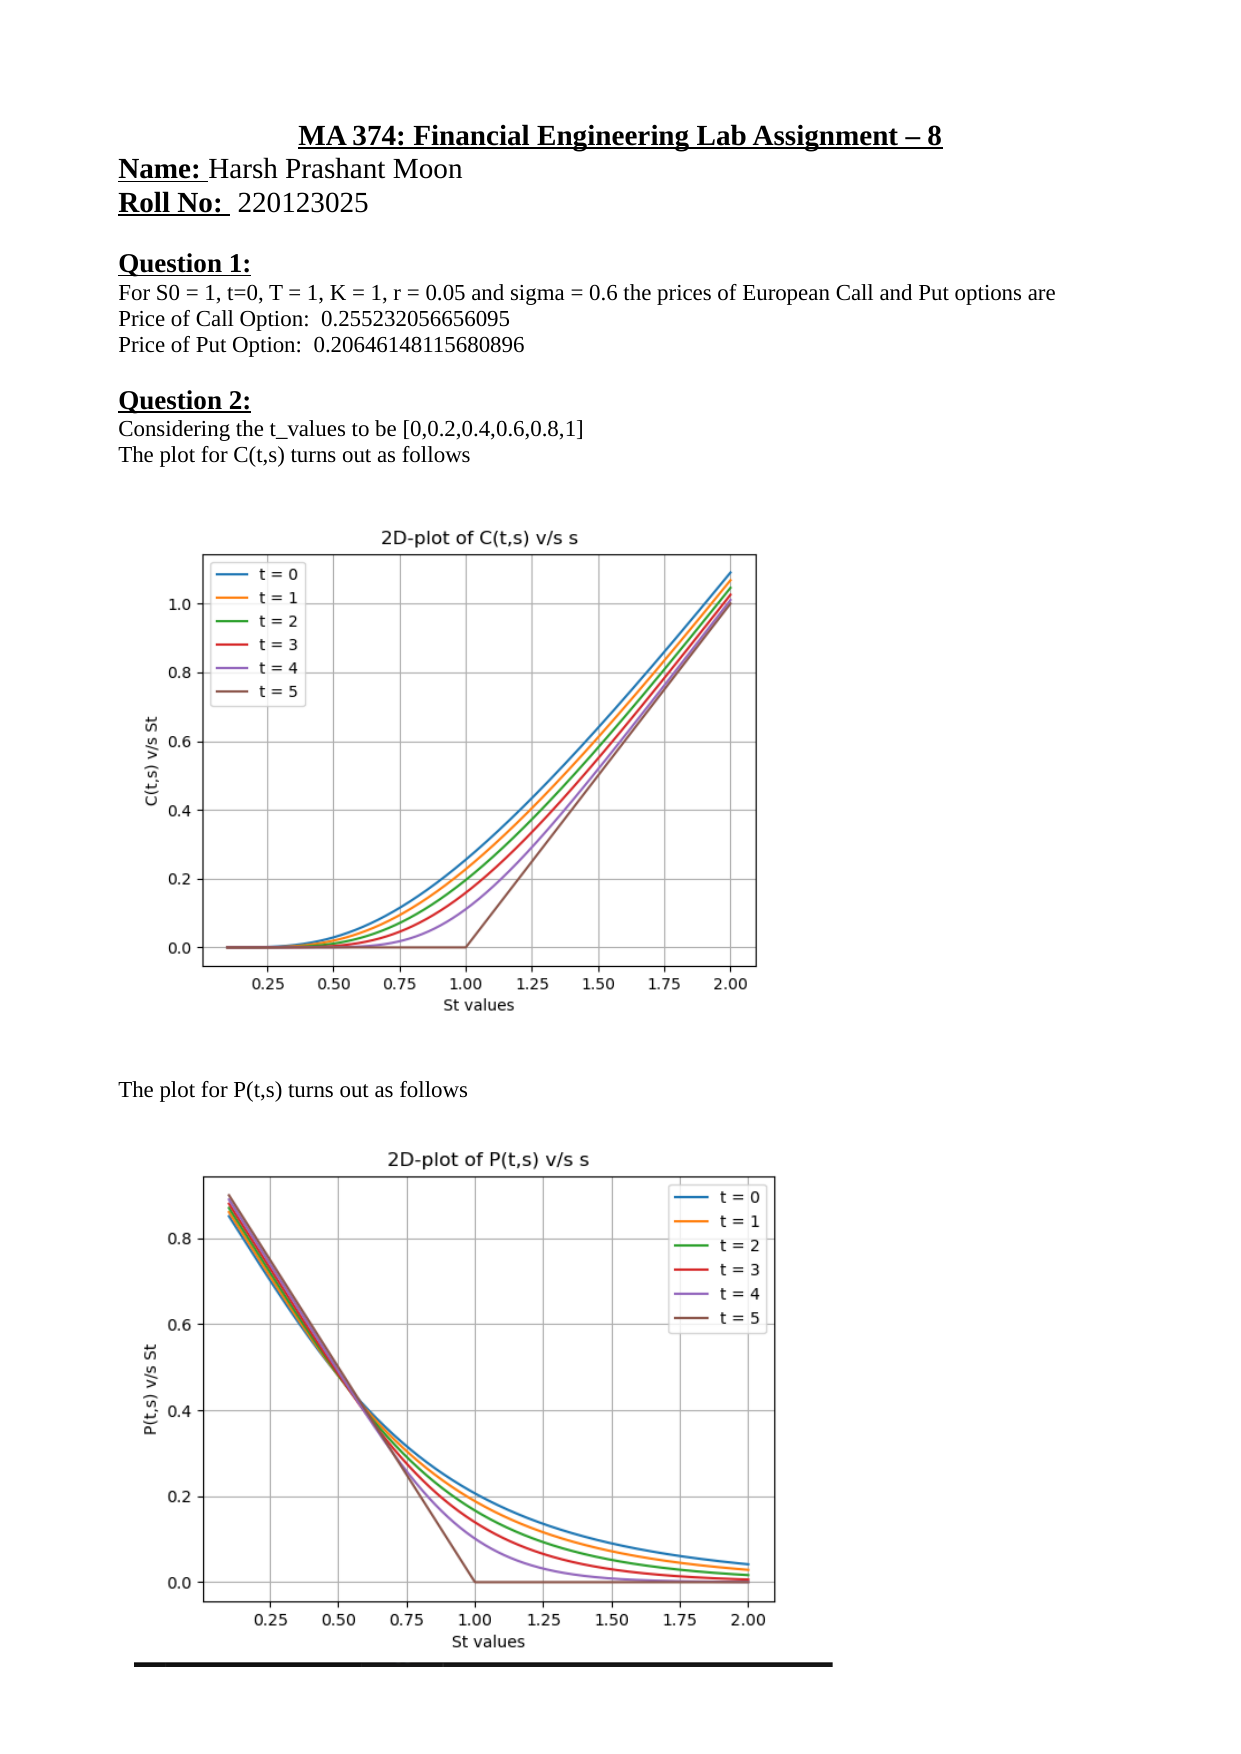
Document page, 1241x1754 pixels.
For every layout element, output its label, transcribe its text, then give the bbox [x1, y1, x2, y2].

text Name: Harsh Prashant Moon [118, 152, 1122, 185]
text Question 1: [118, 247, 1122, 279]
text The plot for P(t,s) turns out as follows [118, 1076, 1122, 1103]
text MA 374: Financial Engineering Lab Assignment – 8 [118, 118, 1122, 152]
text Considering the t_values to be [0,0.2,0.4,0.6,0.8,1] [118, 415, 1122, 442]
text Price of Call Option: 0.255232056656095 [118, 305, 1122, 331]
text Question 2: [118, 384, 1122, 415]
text Price of Put Option: 0.20646148115680896 [118, 331, 1122, 358]
text For S0 = 1, t=0, T = 1, K = 1, r = 0.05 and sigma = 0.6 the prices of European Call and Put options are [118, 279, 1122, 305]
text Roll No: 220123025 [118, 185, 1122, 219]
text The plot for C(t,s) turns out as follows [118, 442, 1122, 468]
